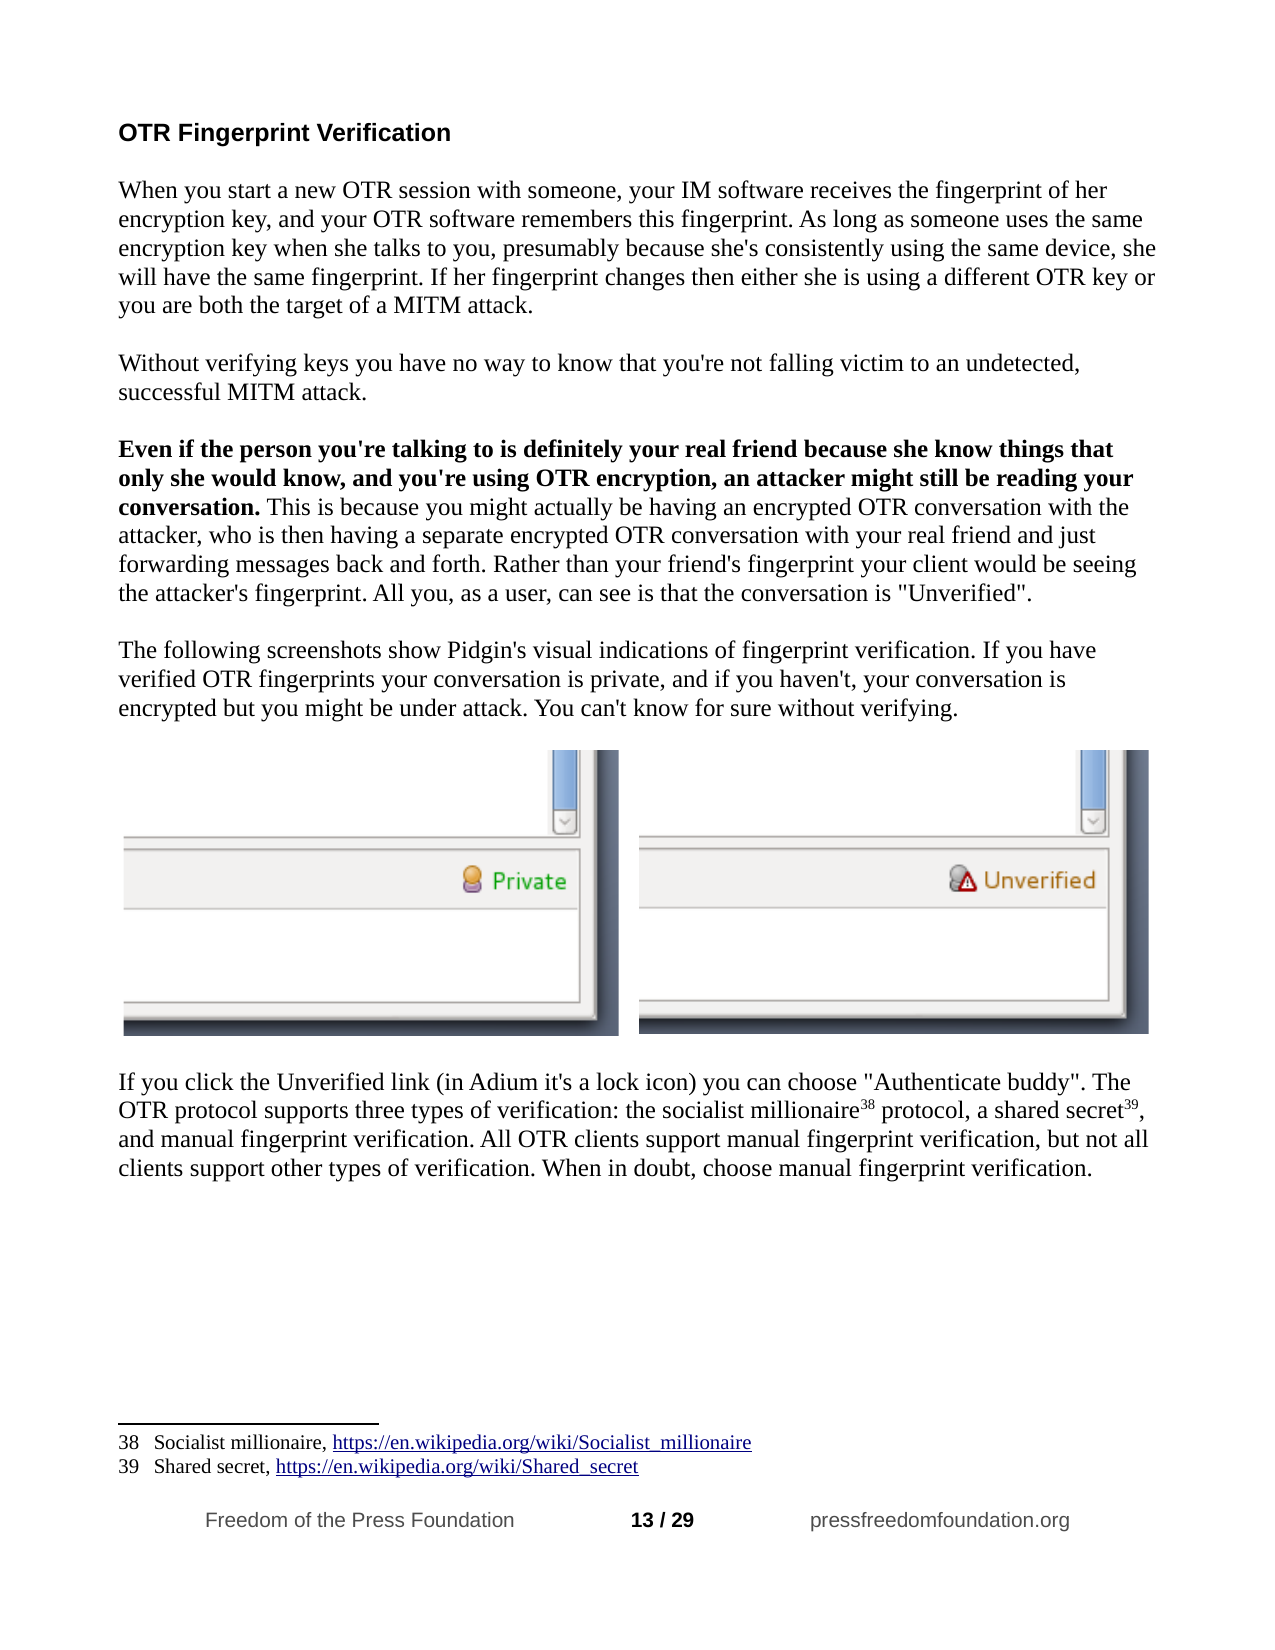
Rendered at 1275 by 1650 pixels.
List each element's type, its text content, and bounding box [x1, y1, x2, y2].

text Without verifying keys you have no way to know that you're not falling victim to an undetected, successful MITM attack. [118, 348, 1157, 406]
text Socialist millionaire, https://en.wikipedia.org/wiki/Socialist_millionaire [118, 1430, 1157, 1454]
picture [639, 750, 1149, 1034]
text Shared secret, https://en.wikipedia.org/wiki/Shared_secret [118, 1454, 1157, 1478]
text OTR Fingerprint Verification [118, 118, 1157, 147]
picture [123, 750, 619, 1036]
text When you start a new OTR session with someone, your IM software receives the fingerprint of her encryption key, and your OTR software remembers this fingerprint. As long as someone uses the same encryption key when she talks to you, presumably because she's consistently using the same device, she will have the same fingerprint. If her fingerprint changes then either she is using a different OTR key or you are both the target of a MITM attack. [118, 176, 1157, 319]
text If you click the Unverified link (in Adium it's a lock icon) you can choose "Authenticate buddy". The OTR protocol supports three types of verification: the socialist millionaire protocol, a shared secret, and manual fingerprint verification. All OTR clients support manual fingerprint verification, but not all clients support other types of verification. When in doubt, choose manual fingerprint verification. [118, 1067, 1157, 1182]
text Even if the person you're talking to is definitely your real friend because she know things that only she would know, and you're using OTR encryption, an attacker might still be reading your conversation. This is because you might actually be having an encrypted OTR conversation with the attacker, who is then having a separate encrypted OTR conversation with your real friend and just forwarding messages back and forth. Rather than your friend's fingerprint your client would be seeing the attacker's fingerprint. All you, as a user, can see is that the conversation is "Unverified". [118, 434, 1157, 607]
text The following screenshots show Pidgin's visual indications of fingerprint verification. If you have verified OTR fingerprints your conversation is private, and if you haven't, your conversation is encrypted but you might be under attack. You can't know for sure without verifying. [118, 636, 1157, 722]
